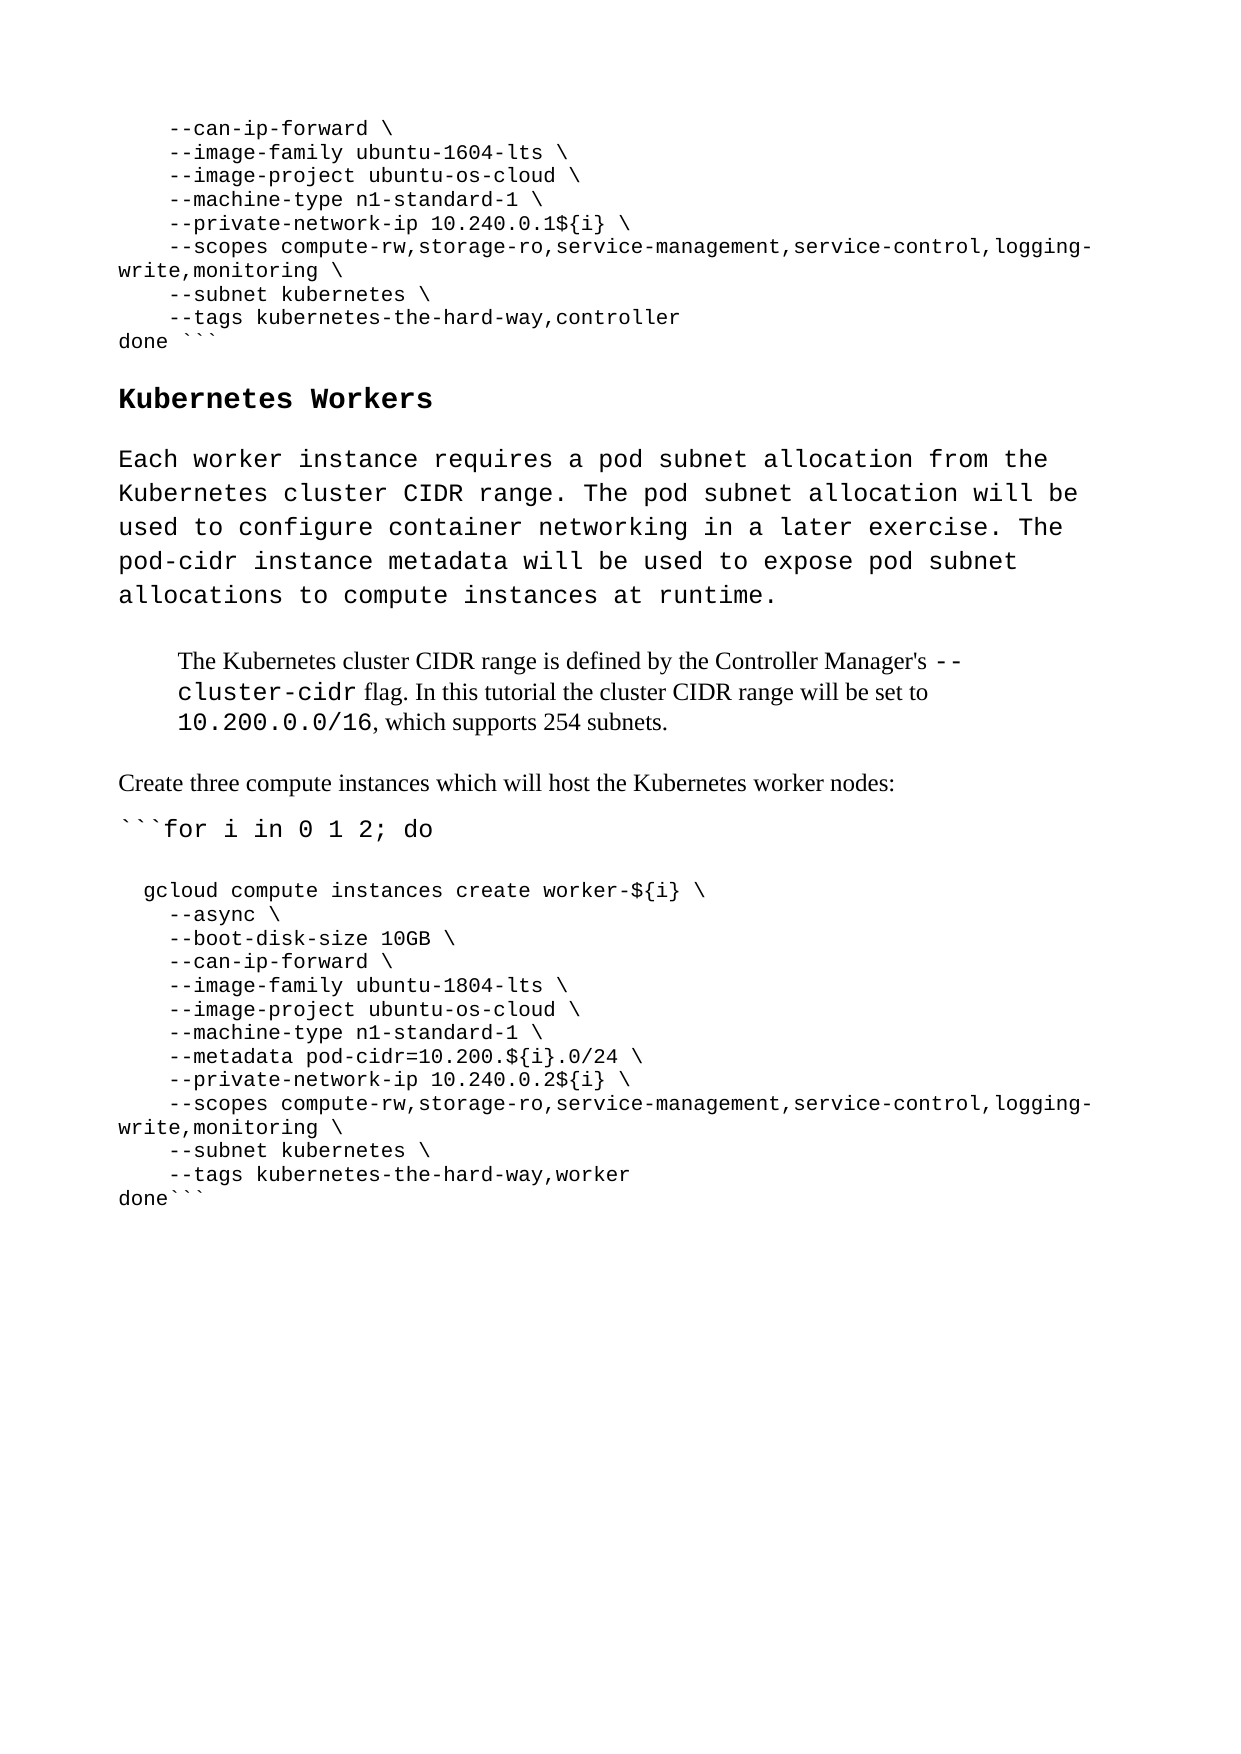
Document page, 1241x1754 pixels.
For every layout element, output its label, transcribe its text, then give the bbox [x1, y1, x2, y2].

text --private-network-ip 10.240.0.2${i} \ [118, 1069, 1122, 1093]
text --boot-disk-size 10GB \ [118, 928, 1122, 951]
text --subnet kubernetes \ [118, 1140, 1122, 1164]
text --image-project ubuntu-os-cloud \ [118, 998, 1122, 1022]
text ```for i in 0 1 2; do [118, 817, 1122, 845]
text --private-network-ip 10.240.0.1${i} \ [118, 213, 1122, 236]
text --machine-type n1-standard-1 \ [118, 1022, 1122, 1046]
text --async \ [118, 904, 1122, 928]
text --scopes compute-rw,storage-ro,service-management,service-control,logging-write,monitoring \ [118, 236, 1122, 284]
text done ``` [118, 331, 1122, 354]
text --image-family ubuntu-1604-lts \ [118, 142, 1122, 165]
text --tags kubernetes-the-hard-way,worker [118, 1164, 1122, 1188]
text --tags kubernetes-the-hard-way,controller [118, 307, 1122, 331]
text --image-project ubuntu-os-cloud \ [118, 165, 1122, 189]
text Create three compute instances which will host the Kubernetes worker nodes: [118, 768, 1122, 797]
text --can-ip-forward \ [118, 118, 1122, 142]
text Each worker instance requires a pod subnet allocation from the Kubernetes cluster CIDR range. The pod subnet allocation will be used to configure container networking in a later exercise. The pod-cidr instance metadata will be used to expose pod subnet allocations to compute instances at runtime. [118, 447, 1122, 611]
text --image-family ubuntu-1804-lts \ [118, 975, 1122, 998]
text --scopes compute-rw,storage-ro,service-management,service-control,logging-write,monitoring \ [118, 1093, 1122, 1140]
text --machine-type n1-standard-1 \ [118, 189, 1122, 213]
subtitle Kubernetes Workers [118, 384, 1122, 417]
text --can-ip-forward \ [118, 951, 1122, 975]
text gcloud compute instances create worker-${i} \ [118, 880, 1122, 904]
text The Kubernetes cluster CIDR range is defined by the Controller Manager's --cluster-cidr flag. In this tutorial the cluster CIDR range will be set to 10.200.0.0/16, which supports 254 subnets. [177, 646, 1063, 738]
text done``` [118, 1188, 1122, 1211]
text --subnet kubernetes \ [118, 284, 1122, 307]
text --metadata pod-cidr=10.200.${i}.0/24 \ [118, 1046, 1122, 1069]
